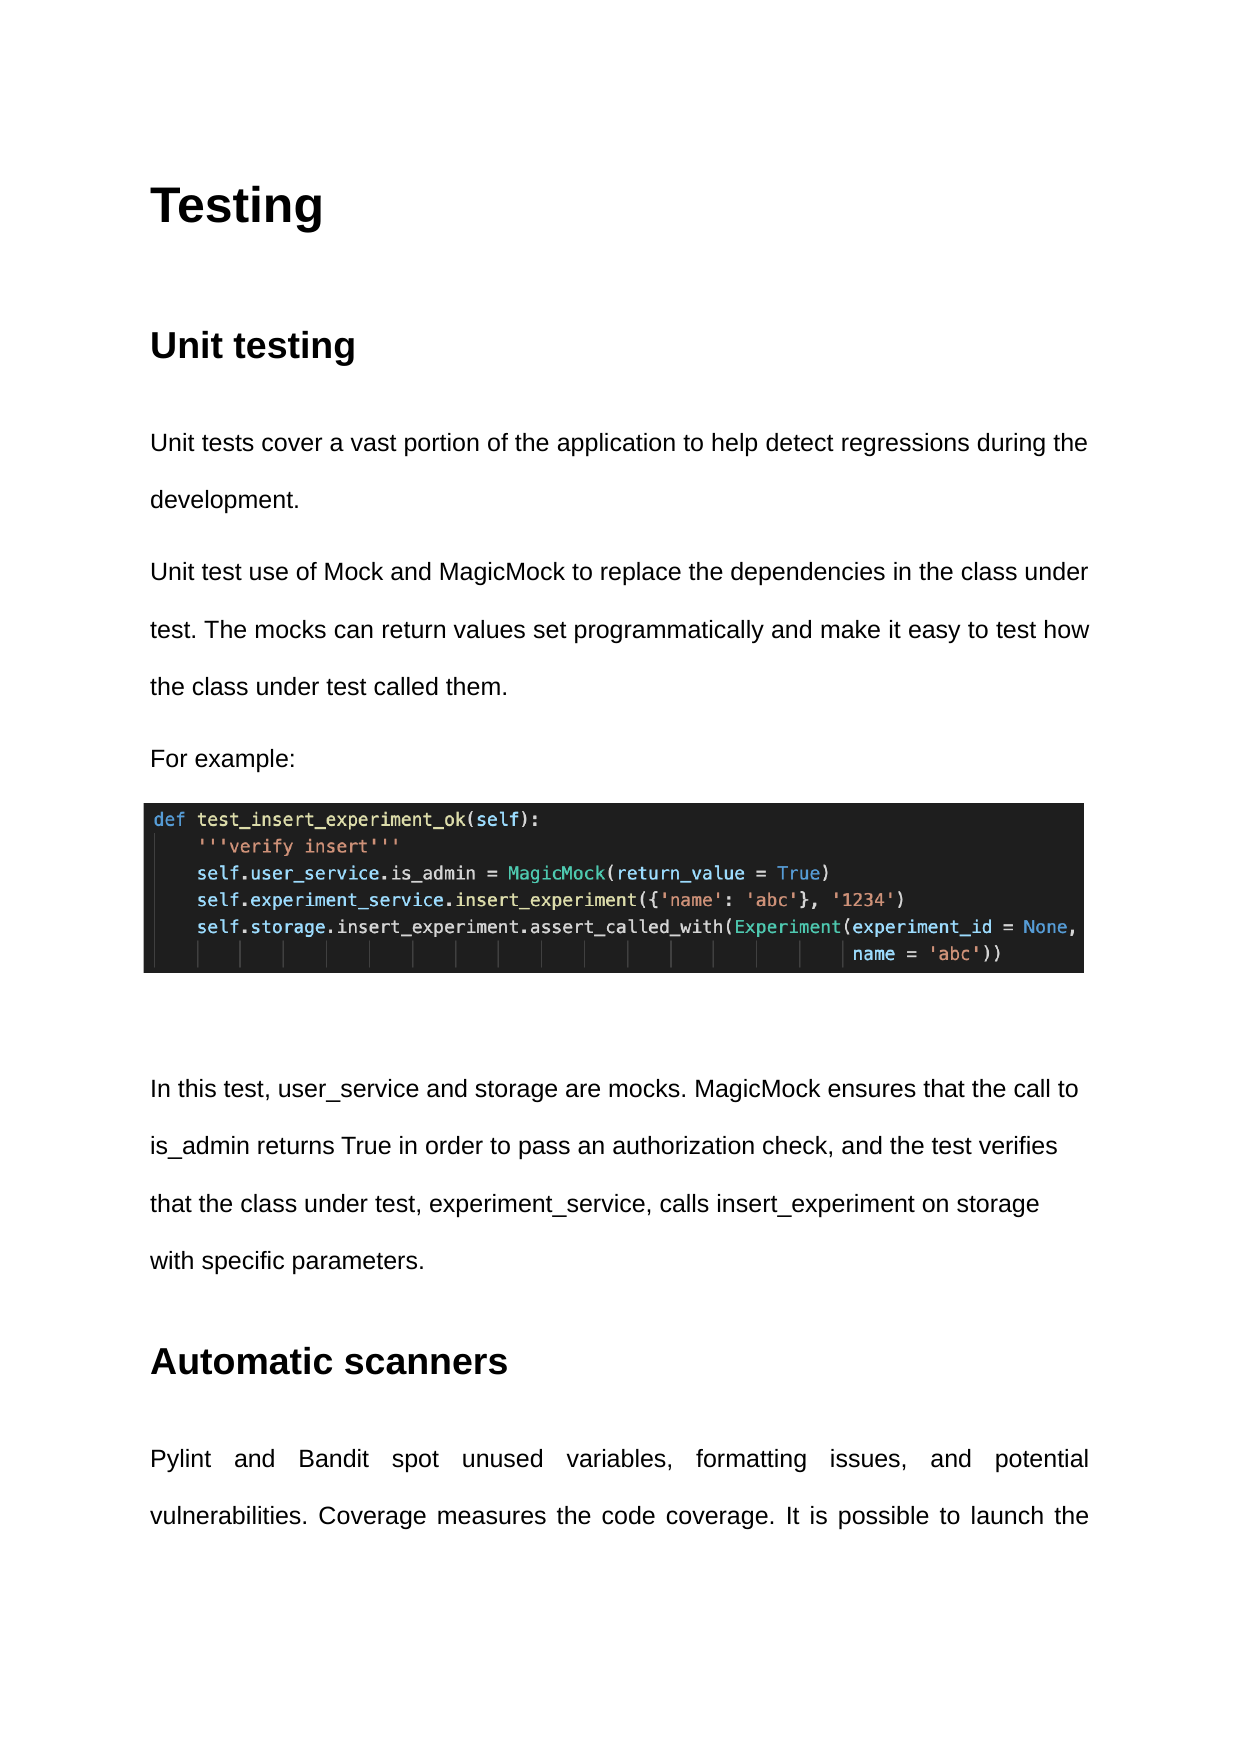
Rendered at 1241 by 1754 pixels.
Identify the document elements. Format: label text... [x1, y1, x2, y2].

text Unit tests cover a vast portion of the application to help detect regressions during the development. [150, 428, 1091, 514]
text In this test, user_service and storage are mocks. MagicMock ensures that the call to is_admin returns True in order to pass an authorization check, and the test verifies that the class under test, experiment_service, calls insert_experiment on storage with specific parameters. [150, 1074, 1091, 1275]
subtitle Unit testing [150, 323, 1091, 367]
text Unit test use of Mock and MagicMock to replace the dependencies in the class under test. The mocks can return values set programmatically and make it easy to test how the class under test called them. [150, 557, 1091, 701]
text For example: [150, 744, 1091, 773]
text Pylint and Bandit spot unused variables, formatting issues, and potential vulnerabilities. Coverage measures the code coverage. It is possible to launch the [150, 1443, 1091, 1530]
subtitle Testing [150, 175, 1091, 232]
subtitle Automatic scanners [150, 1339, 1091, 1382]
